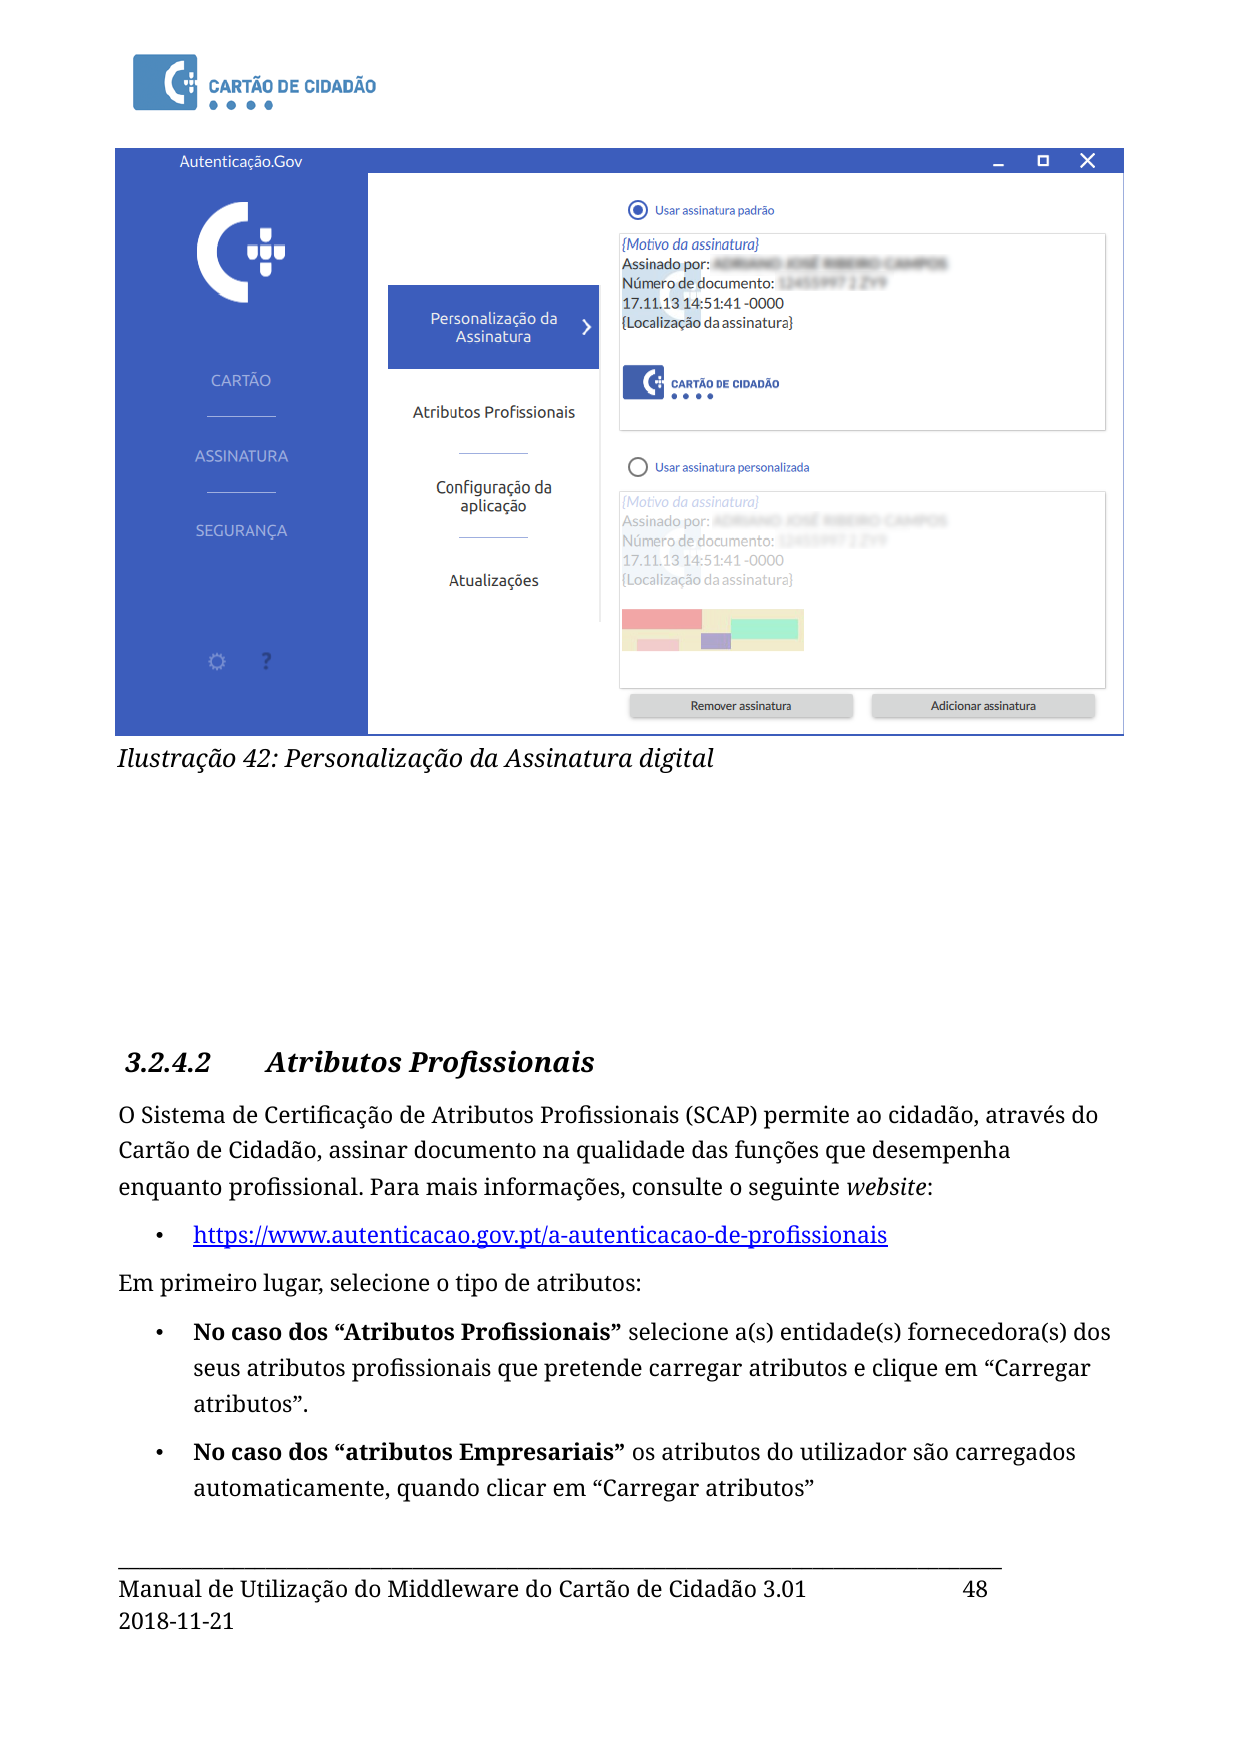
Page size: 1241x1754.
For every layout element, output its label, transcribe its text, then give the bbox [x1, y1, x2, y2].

list No caso dos “atributos Empresariais” os atributos do utilizador são carregados automaticamente, quando clicar em “Carregar atributos” [156, 1436, 1122, 1503]
text O Sistema de Certificação de Atributos Profissionais (SCAP) permite ao cidadão, através do Cartão de Cidadão, assinar documento na qualidade das funções que desempenha enquanto profissional. Para mais informações, consulte o seguinte website: [118, 1098, 1122, 1202]
subtitle Atributos Profissionais [118, 1043, 1122, 1080]
picture [130, 47, 423, 118]
text Ilustração 42: Personalização da Assinatura digital [117, 736, 1122, 775]
list No caso dos “Atributos Profissionais” selecione a(s) entidade(s) fornecedora(s) dos seus atributos profissionais que pretende carregar atributos e clique em “Carregar atributos”. [156, 1316, 1122, 1419]
list https://www.autenticacao.gov.pt/a-autenticacao-de-profissionais [156, 1219, 1122, 1250]
picture [115, 148, 1124, 736]
list Em primeiro lugar, selecione o tipo de atributos: [118, 1267, 1122, 1298]
